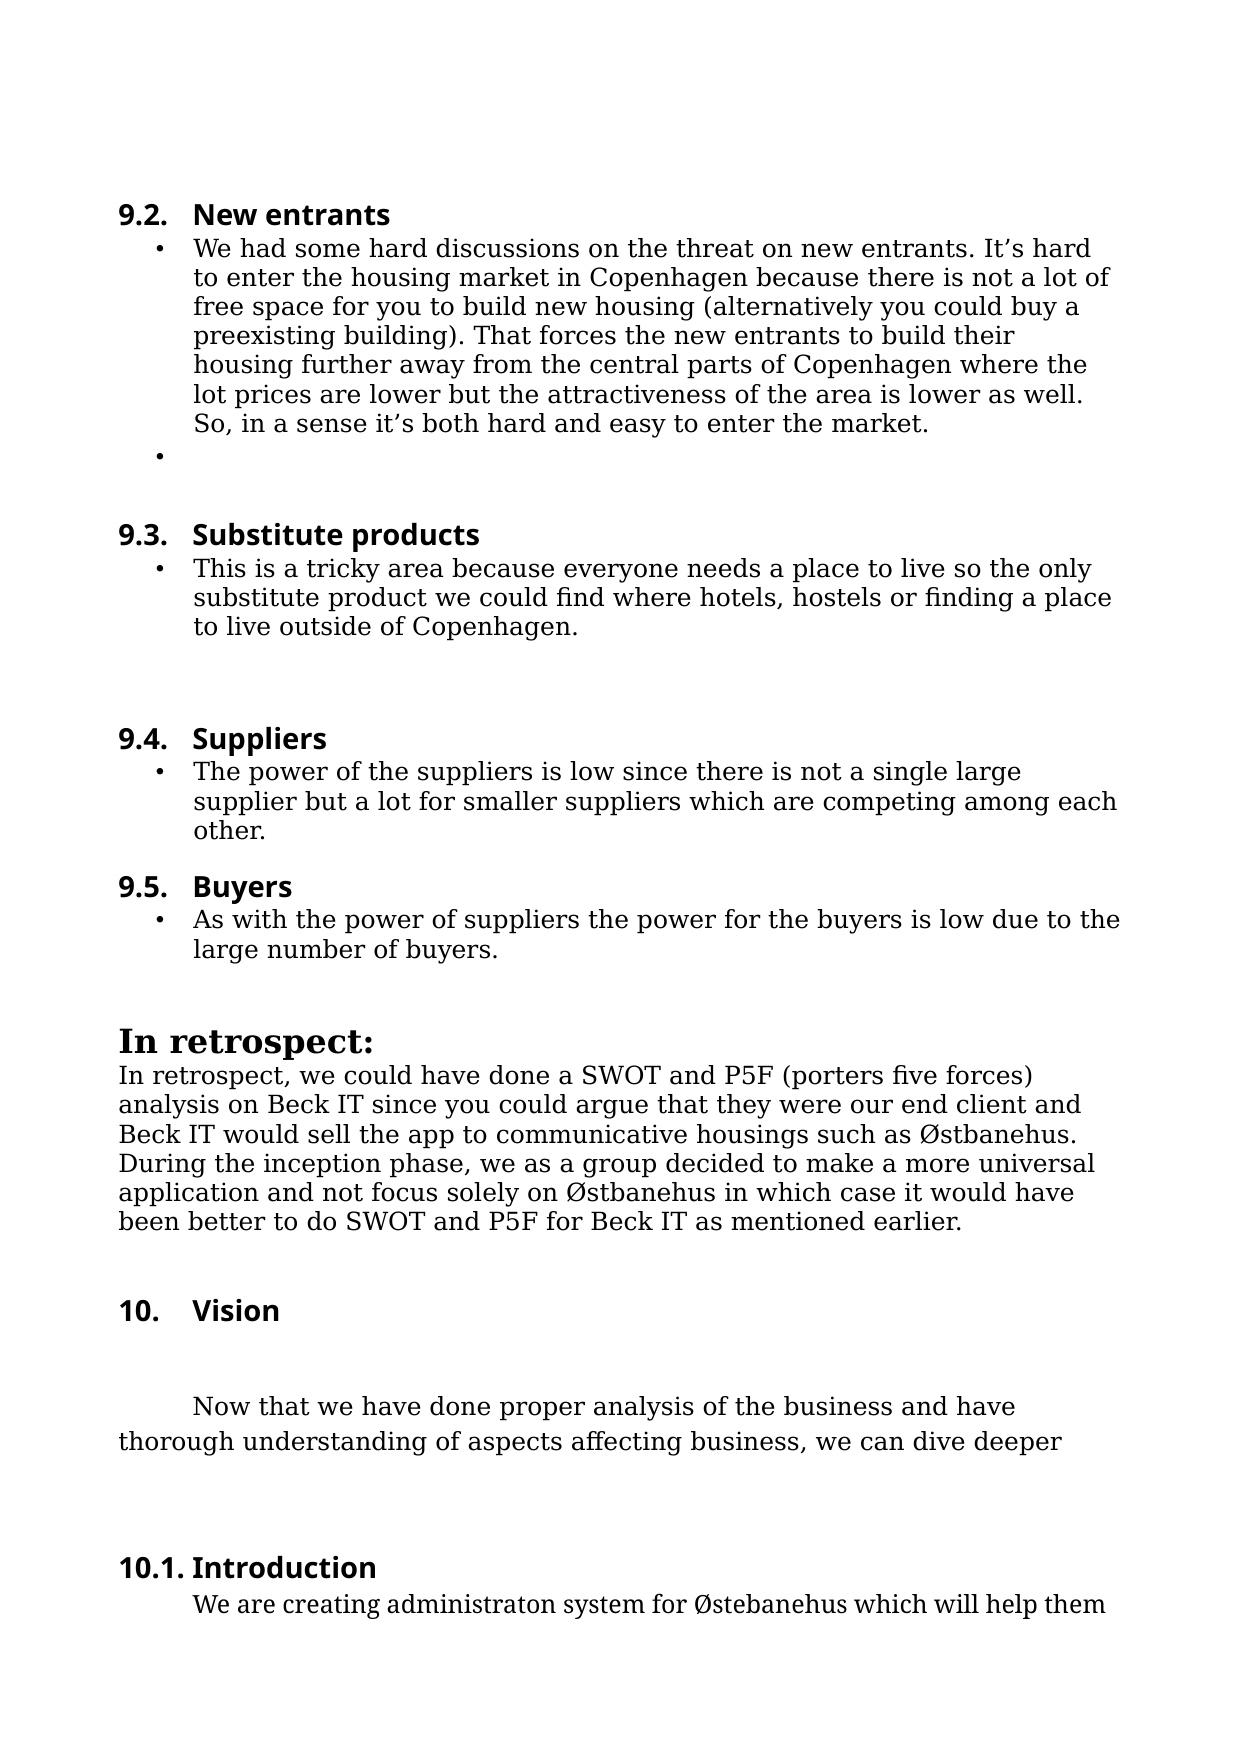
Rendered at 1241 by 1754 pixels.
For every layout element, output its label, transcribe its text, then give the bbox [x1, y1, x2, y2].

subtitle Buyers [118, 866, 1122, 906]
text Now that we have done proper analysis of the business and have thorough understanding of aspects affecting business, we can dive deeper [118, 1392, 1122, 1457]
subtitle Suppliers [118, 718, 1122, 758]
subtitle New entrants [118, 194, 1122, 234]
text We are creating administraton system for Østebanehus which will help them [118, 1587, 1122, 1621]
subtitle Substitute products [118, 514, 1122, 554]
text In retrospect: [118, 1022, 1122, 1061]
list We had some hard discussions on the threat on new entrants. It’s hard to enter the housing market in Copenhagen because there is not a lot of free space for you to build new housing (alternatively you could buy a preexisting building). That forces the new entrants to build their housing further away from the central parts of Copenhagen where the lot prices are lower but the attractiveness of the area is lower as well. So, in a sense it’s both hard and easy to enter the market. [156, 234, 1122, 438]
subtitle Introduction [118, 1547, 1122, 1587]
list This is a tricky area because everyone needs a place to live so the only substitute product we could find where hotels, hostels or finding a place to live outside of Copenhagen. [156, 554, 1122, 642]
subtitle Vision [118, 1291, 1122, 1330]
list The power of the suppliers is low since there is not a single large supplier but a lot for smaller suppliers which are competing among each other. [156, 758, 1122, 845]
list As with the power of suppliers the power for the buyers is low due to the large number of buyers. [156, 906, 1122, 964]
text In retrospect, we could have done a SWOT and P5F (porters five forces) analysis on Beck IT since you could argue that they were our end client and Beck IT would sell the app to communicative housings such as Østbanehus. During the inception phase, we as a group decided to make a more universal application and not focus solely on Østbanehus in which case it would have been better to do SWOT and P5F for Beck IT as mentioned earlier. [118, 1061, 1122, 1236]
